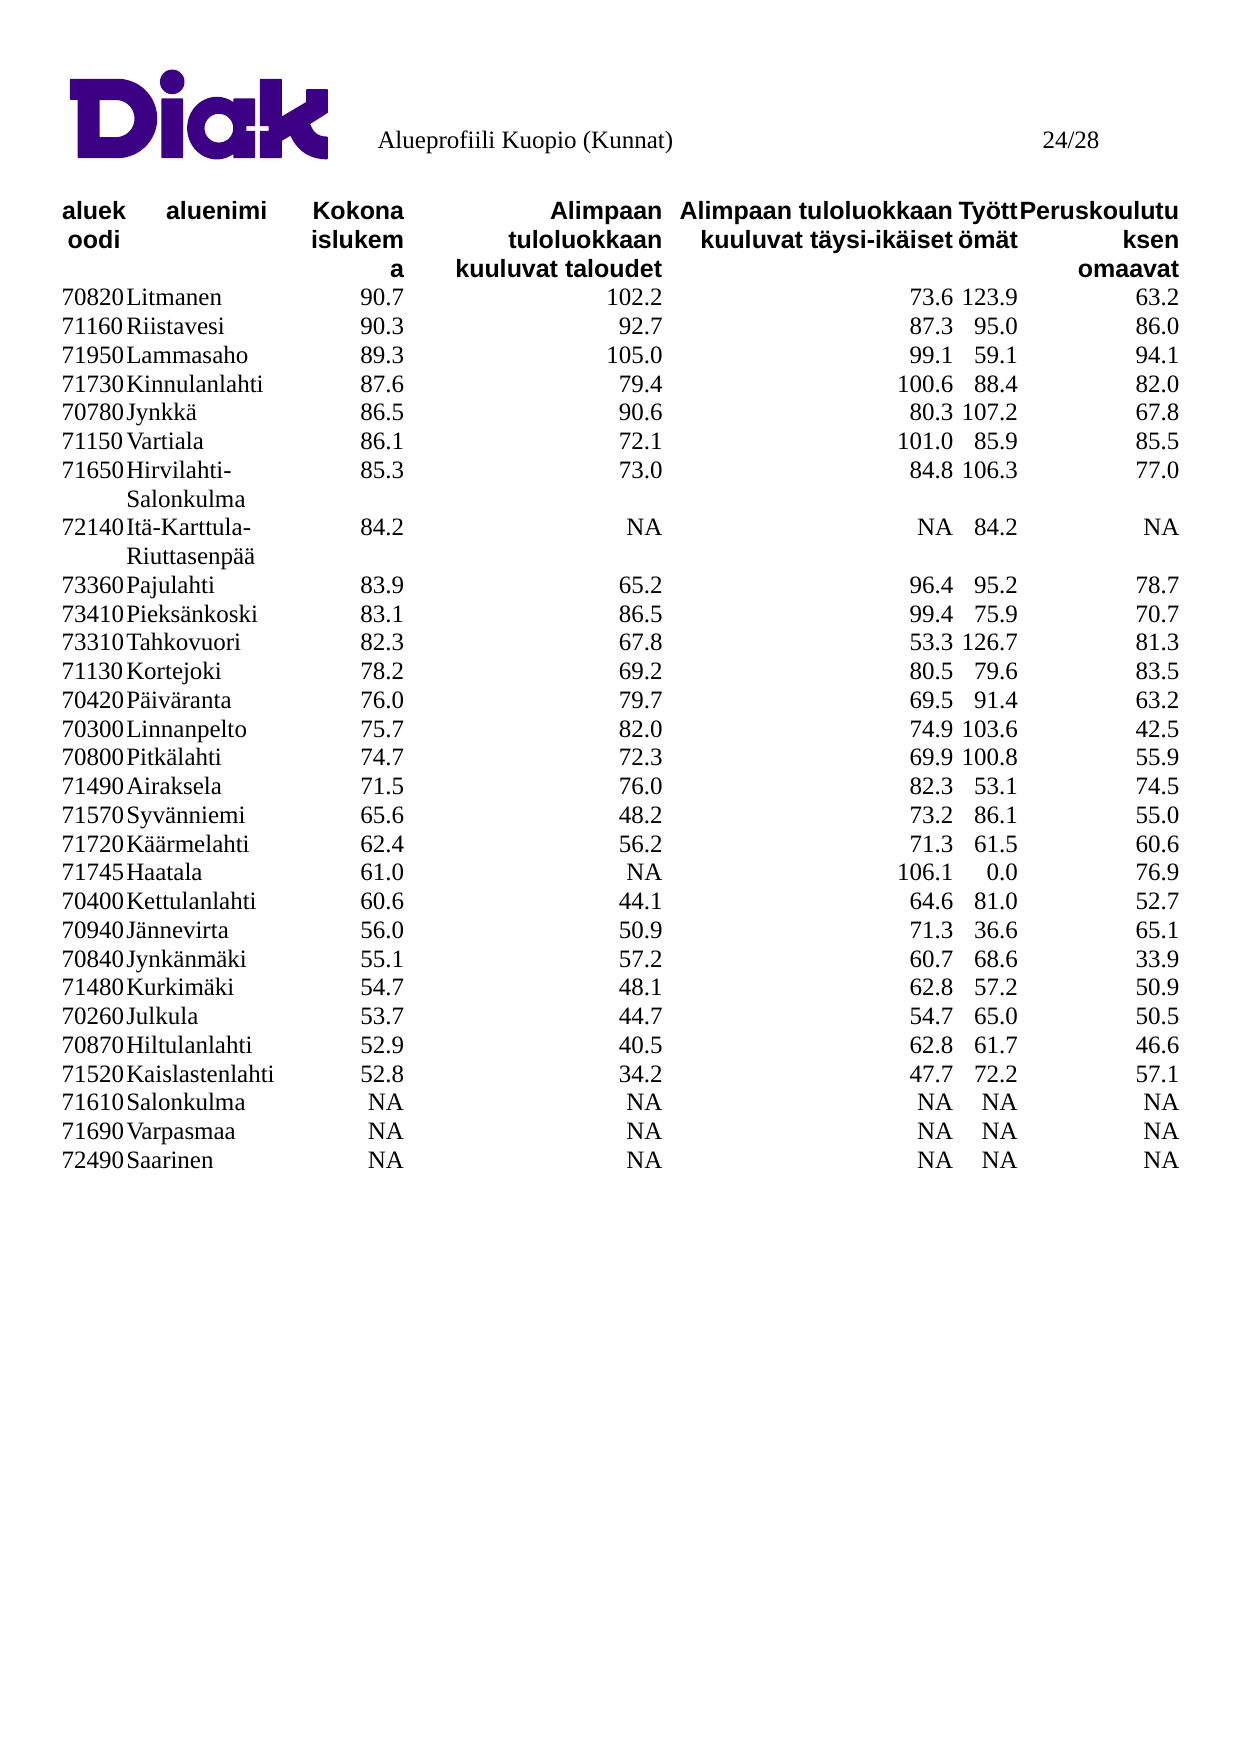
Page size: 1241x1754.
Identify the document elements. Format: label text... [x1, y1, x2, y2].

table_cell 87.6 [307, 369, 404, 397]
table_cell 50.9 [404, 915, 662, 944]
table_cell 76.0 [404, 771, 662, 800]
table_cell 85.5 [1018, 426, 1179, 455]
table_cell 73410 [61, 599, 126, 627]
table_cell 68.6 [953, 944, 1017, 972]
table_cell NA [953, 1145, 1017, 1174]
table_cell 86.1 [307, 426, 404, 455]
table_cell Käärmelahti [126, 829, 307, 857]
table_cell 46.6 [1018, 1030, 1179, 1059]
table_cell Julkula [126, 1001, 307, 1030]
table_cell Airaksela [126, 771, 307, 800]
table_cell 48.2 [404, 800, 662, 829]
table_cell 54.7 [662, 1001, 953, 1030]
table_cell 65.6 [307, 800, 404, 829]
table_cell 44.7 [404, 1001, 662, 1030]
table_cell NA [662, 1145, 953, 1174]
table_cell 99.4 [662, 599, 953, 627]
table_cell 126.7 [953, 628, 1017, 656]
table_cell 71650 [61, 455, 126, 512]
table_cell Kinnulanlahti [126, 369, 307, 397]
table_cell 70820 [61, 283, 126, 311]
table_cell NA [1018, 1116, 1179, 1145]
table_cell 73.0 [404, 455, 662, 512]
table_cell Pieksänkoski [126, 599, 307, 627]
table_cell 71730 [61, 369, 126, 397]
table_cell 90.6 [404, 398, 662, 426]
table_cell 106.3 [953, 455, 1017, 512]
table_cell NA [404, 513, 662, 570]
table_cell 71.3 [662, 915, 953, 944]
table_cell 71570 [61, 800, 126, 829]
table_cell Lammasaho [126, 340, 307, 369]
table_cell 69.2 [404, 656, 662, 685]
table_cell 71.5 [307, 771, 404, 800]
table_cell 57.1 [1018, 1059, 1179, 1087]
table_cell Päiväranta [126, 685, 307, 714]
table_cell Jännevirta [126, 915, 307, 944]
table_cell 94.1 [1018, 340, 1179, 369]
table_cell 36.6 [953, 915, 1017, 944]
table_cell 73360 [61, 570, 126, 599]
table_cell 71610 [61, 1088, 126, 1116]
table_cell NA [404, 1088, 662, 1116]
table_cell Varpasmaa [126, 1116, 307, 1145]
table_cell 71720 [61, 829, 126, 857]
table_cell NA [1018, 1088, 1179, 1116]
table_cell Saarinen [126, 1145, 307, 1174]
table_cell 59.1 [953, 340, 1017, 369]
table_cell NA [662, 1116, 953, 1145]
table_cell 61.0 [307, 858, 404, 886]
table_cell 79.4 [404, 369, 662, 397]
table_cell 100.6 [662, 369, 953, 397]
table_cell 72.2 [953, 1059, 1017, 1087]
table_cell 86.5 [404, 599, 662, 627]
table_cell 70800 [61, 743, 126, 771]
table_cell 82.0 [404, 714, 662, 742]
table_cell 103.6 [953, 714, 1017, 742]
table_cell 56.2 [404, 829, 662, 857]
table_cell 85.3 [307, 455, 404, 512]
table_cell 73310 [61, 628, 126, 656]
table_cell 83.5 [1018, 656, 1179, 685]
table_cell NA [1018, 513, 1179, 570]
table_cell NA [953, 1088, 1017, 1116]
table_cell 84.2 [307, 513, 404, 570]
table_cell Kettulanlahti [126, 886, 307, 915]
table_cell 62.8 [662, 1030, 953, 1059]
table_cell NA [404, 858, 662, 886]
table_header Kokonaislukema [307, 196, 404, 282]
table_cell 80.5 [662, 656, 953, 685]
table_cell 67.8 [1018, 398, 1179, 426]
table_cell NA [404, 1116, 662, 1145]
table_cell 71480 [61, 973, 126, 1001]
table_cell 96.4 [662, 570, 953, 599]
table_cell 71950 [61, 340, 126, 369]
table_cell 79.7 [404, 685, 662, 714]
table_cell Jynkkä [126, 398, 307, 426]
table_cell NA [307, 1116, 404, 1145]
table_cell Jynkänmäki [126, 944, 307, 972]
table_cell 60.6 [1018, 829, 1179, 857]
table_cell 34.2 [404, 1059, 662, 1087]
table_cell 75.7 [307, 714, 404, 742]
table_cell 56.0 [307, 915, 404, 944]
table_cell Kortejoki [126, 656, 307, 685]
table_cell 105.0 [404, 340, 662, 369]
table_cell Kaislastenlahti [126, 1059, 307, 1087]
table_cell 74.5 [1018, 771, 1179, 800]
table_cell 70.7 [1018, 599, 1179, 627]
table_cell 70300 [61, 714, 126, 742]
table_cell 42.5 [1018, 714, 1179, 742]
table_cell 95.2 [953, 570, 1017, 599]
table_cell 76.9 [1018, 858, 1179, 886]
table_cell 70940 [61, 915, 126, 944]
table_cell 84.2 [953, 513, 1017, 570]
table_cell 71690 [61, 1116, 126, 1145]
table_cell 73.6 [662, 283, 953, 311]
table_cell 52.9 [307, 1030, 404, 1059]
table_cell Pajulahti [126, 570, 307, 599]
table_cell 71160 [61, 311, 126, 340]
table_cell 70400 [61, 886, 126, 915]
table_cell 83.9 [307, 570, 404, 599]
table_cell 82.3 [662, 771, 953, 800]
table_header Peruskoulutuksen omaavat [1018, 196, 1179, 282]
table_cell Kurkimäki [126, 973, 307, 1001]
table_cell 44.1 [404, 886, 662, 915]
table_cell 71490 [61, 771, 126, 800]
table_cell 79.6 [953, 656, 1017, 685]
table_cell 40.5 [404, 1030, 662, 1059]
table_cell Linnanpelto [126, 714, 307, 742]
table_cell 67.8 [404, 628, 662, 656]
table_cell 89.3 [307, 340, 404, 369]
table_cell 106.1 [662, 858, 953, 886]
table_cell 70840 [61, 944, 126, 972]
table_cell 64.6 [662, 886, 953, 915]
table_cell 86.5 [307, 398, 404, 426]
table_header Alimpaan tuloluokkaan kuuluvat taloudet [404, 196, 662, 282]
table_cell 100.8 [953, 743, 1017, 771]
table_cell 63.2 [1018, 283, 1179, 311]
table_cell NA [662, 1088, 953, 1116]
table_cell Tahkovuori [126, 628, 307, 656]
table_cell 81.3 [1018, 628, 1179, 656]
table_cell 81.0 [953, 886, 1017, 915]
table_cell 78.2 [307, 656, 404, 685]
table_cell 65.0 [953, 1001, 1017, 1030]
table_cell 53.7 [307, 1001, 404, 1030]
table_cell 52.8 [307, 1059, 404, 1087]
table_cell 90.7 [307, 283, 404, 311]
table_cell 70260 [61, 1001, 126, 1030]
table_cell 53.1 [953, 771, 1017, 800]
table_cell 82.3 [307, 628, 404, 656]
table_cell NA [404, 1145, 662, 1174]
table_cell 80.3 [662, 398, 953, 426]
table_cell 71130 [61, 656, 126, 685]
table_cell 107.2 [953, 398, 1017, 426]
table_cell Haatala [126, 858, 307, 886]
table_cell 72.1 [404, 426, 662, 455]
table_cell 69.5 [662, 685, 953, 714]
table_cell NA [1018, 1145, 1179, 1174]
table_cell Hirvilahti-Salonkulma [126, 455, 307, 512]
table_cell Litmanen [126, 283, 307, 311]
table_cell NA [662, 513, 953, 570]
table_cell 61.7 [953, 1030, 1017, 1059]
table_cell 71150 [61, 426, 126, 455]
table_cell 88.4 [953, 369, 1017, 397]
table_cell 62.8 [662, 973, 953, 1001]
table_cell Hiltulanlahti [126, 1030, 307, 1059]
table_cell 86.0 [1018, 311, 1179, 340]
table_cell 74.9 [662, 714, 953, 742]
table_cell 62.4 [307, 829, 404, 857]
table_cell 72.3 [404, 743, 662, 771]
table_cell 57.2 [953, 973, 1017, 1001]
table_cell 54.7 [307, 973, 404, 1001]
table_cell 77.0 [1018, 455, 1179, 512]
table_cell 65.2 [404, 570, 662, 599]
table_cell 90.3 [307, 311, 404, 340]
table_cell Vartiala [126, 426, 307, 455]
table_cell 74.7 [307, 743, 404, 771]
table_cell 55.0 [1018, 800, 1179, 829]
table_cell 123.9 [953, 283, 1017, 311]
table_cell 87.3 [662, 311, 953, 340]
table_cell Itä-Karttula-Riuttasenpää [126, 513, 307, 570]
table_cell 55.1 [307, 944, 404, 972]
table_cell 60.7 [662, 944, 953, 972]
table_cell NA [307, 1145, 404, 1174]
table_cell 84.8 [662, 455, 953, 512]
table_cell 86.1 [953, 800, 1017, 829]
table_cell 101.0 [662, 426, 953, 455]
table_cell 71520 [61, 1059, 126, 1087]
table_header Alimpaan tuloluokkaan kuuluvat täysi-ikäiset [662, 196, 953, 282]
table_cell 70420 [61, 685, 126, 714]
table_header Työttömät [953, 196, 1017, 282]
table_cell 71.3 [662, 829, 953, 857]
table_cell 83.1 [307, 599, 404, 627]
table_cell NA [953, 1116, 1017, 1145]
table_cell 47.7 [662, 1059, 953, 1087]
table_cell 65.1 [1018, 915, 1179, 944]
table_header aluekoodi [61, 196, 126, 282]
table_cell Riistavesi [126, 311, 307, 340]
table_cell 70780 [61, 398, 126, 426]
table_cell 82.0 [1018, 369, 1179, 397]
table_cell 102.2 [404, 283, 662, 311]
table_cell Pitkälahti [126, 743, 307, 771]
table_cell 50.9 [1018, 973, 1179, 1001]
table_cell 95.0 [953, 311, 1017, 340]
table_cell NA [307, 1088, 404, 1116]
table_cell 71745 [61, 858, 126, 886]
table_cell 85.9 [953, 426, 1017, 455]
table_cell 63.2 [1018, 685, 1179, 714]
table_cell 91.4 [953, 685, 1017, 714]
table_cell 76.0 [307, 685, 404, 714]
table_cell 53.3 [662, 628, 953, 656]
table_cell 99.1 [662, 340, 953, 369]
table_cell 72140 [61, 513, 126, 570]
table_cell Salonkulma [126, 1088, 307, 1116]
table_cell 0.0 [953, 858, 1017, 886]
table_cell 52.7 [1018, 886, 1179, 915]
table_cell 70870 [61, 1030, 126, 1059]
table_cell 69.9 [662, 743, 953, 771]
table_cell 78.7 [1018, 570, 1179, 599]
table_header aluenimi [126, 196, 307, 282]
table_cell 75.9 [953, 599, 1017, 627]
table_cell 50.5 [1018, 1001, 1179, 1030]
table_cell 57.2 [404, 944, 662, 972]
table_cell 55.9 [1018, 743, 1179, 771]
table_cell 73.2 [662, 800, 953, 829]
table_cell 61.5 [953, 829, 1017, 857]
table_cell 33.9 [1018, 944, 1179, 972]
table_cell 60.6 [307, 886, 404, 915]
table_cell Syvänniemi [126, 800, 307, 829]
table_cell 92.7 [404, 311, 662, 340]
table_cell 72490 [61, 1145, 126, 1174]
table_cell 48.1 [404, 973, 662, 1001]
